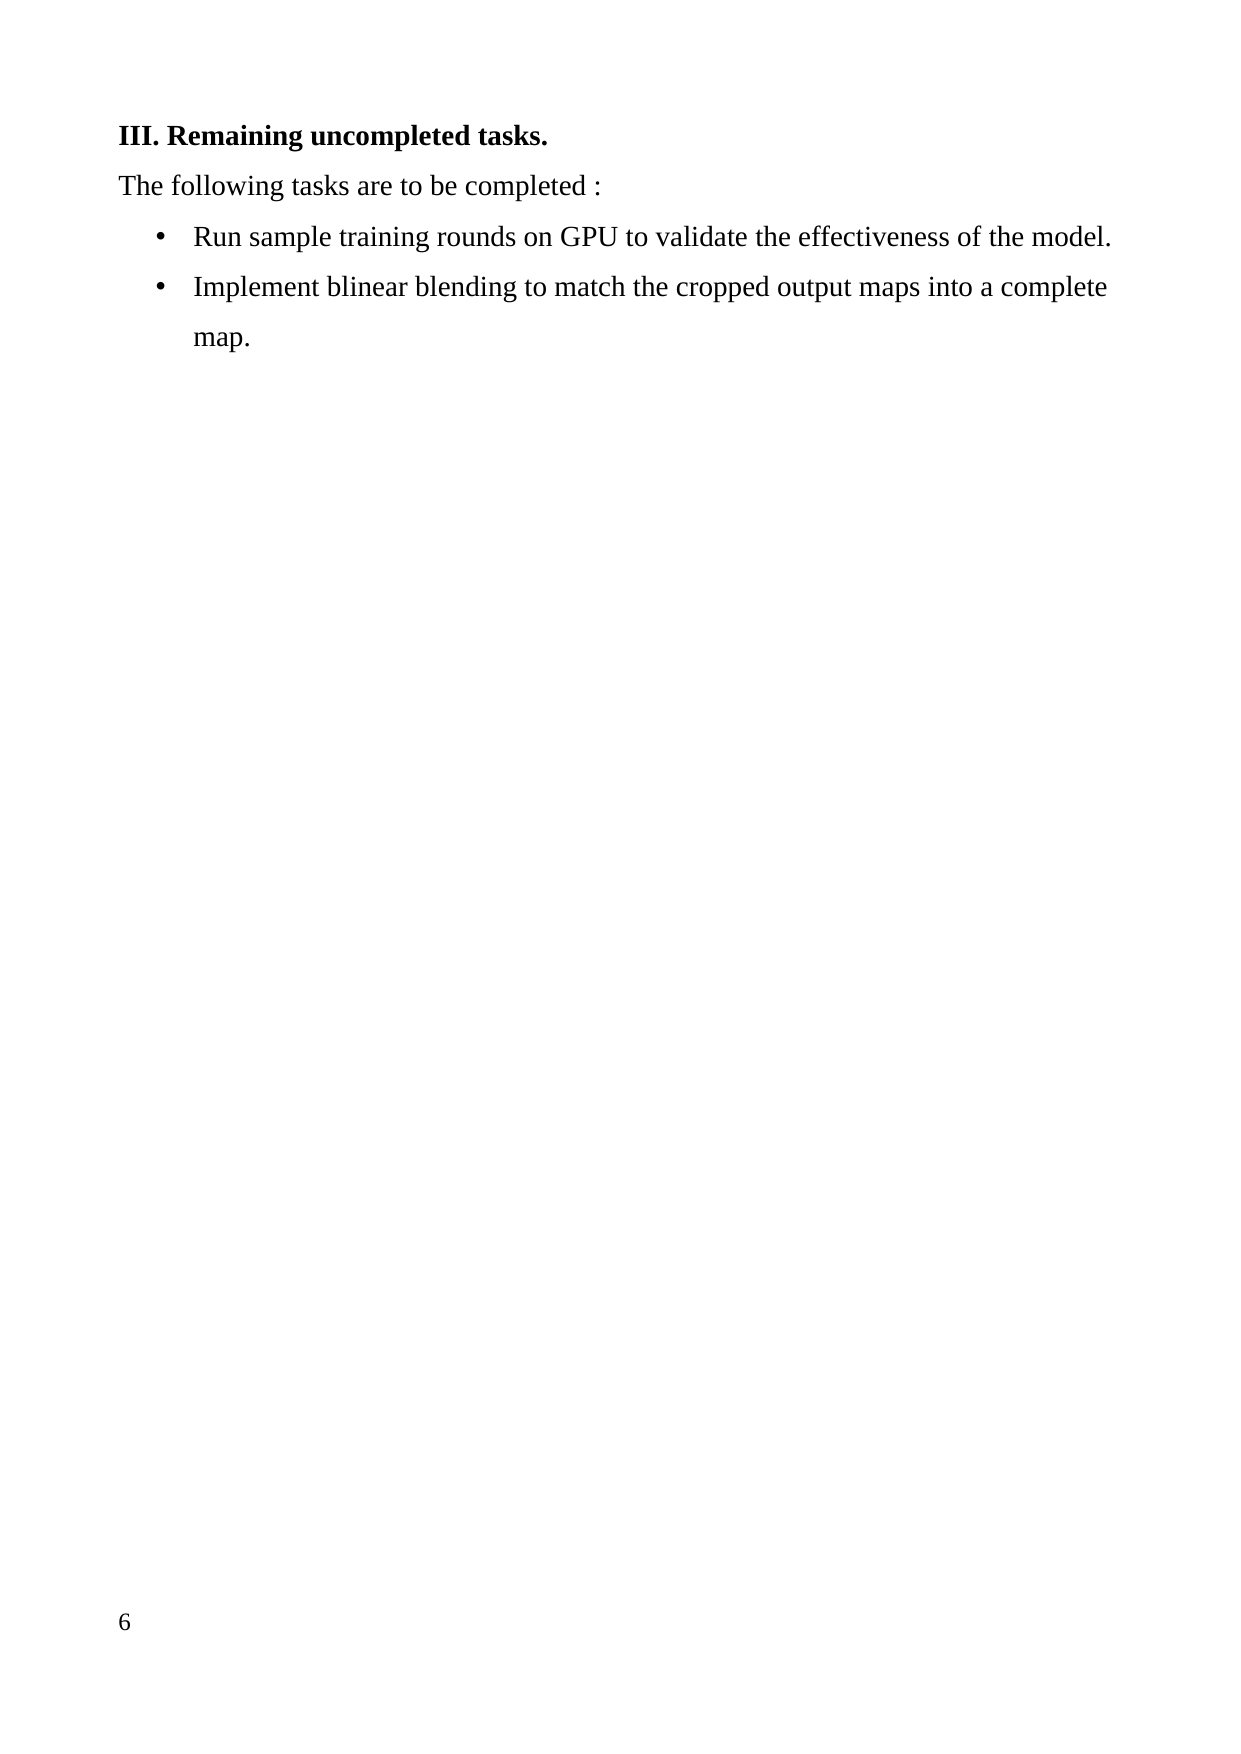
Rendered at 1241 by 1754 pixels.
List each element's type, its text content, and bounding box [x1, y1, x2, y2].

text The following tasks are to be completed : [118, 168, 1122, 202]
list Run sample training rounds on GPU to validate the effectiveness of the model. [156, 219, 1122, 252]
list Implement blinear blending to match the cropped output maps into a complete map. [156, 269, 1122, 353]
text III. Remaining uncompleted tasks. [118, 118, 1122, 152]
